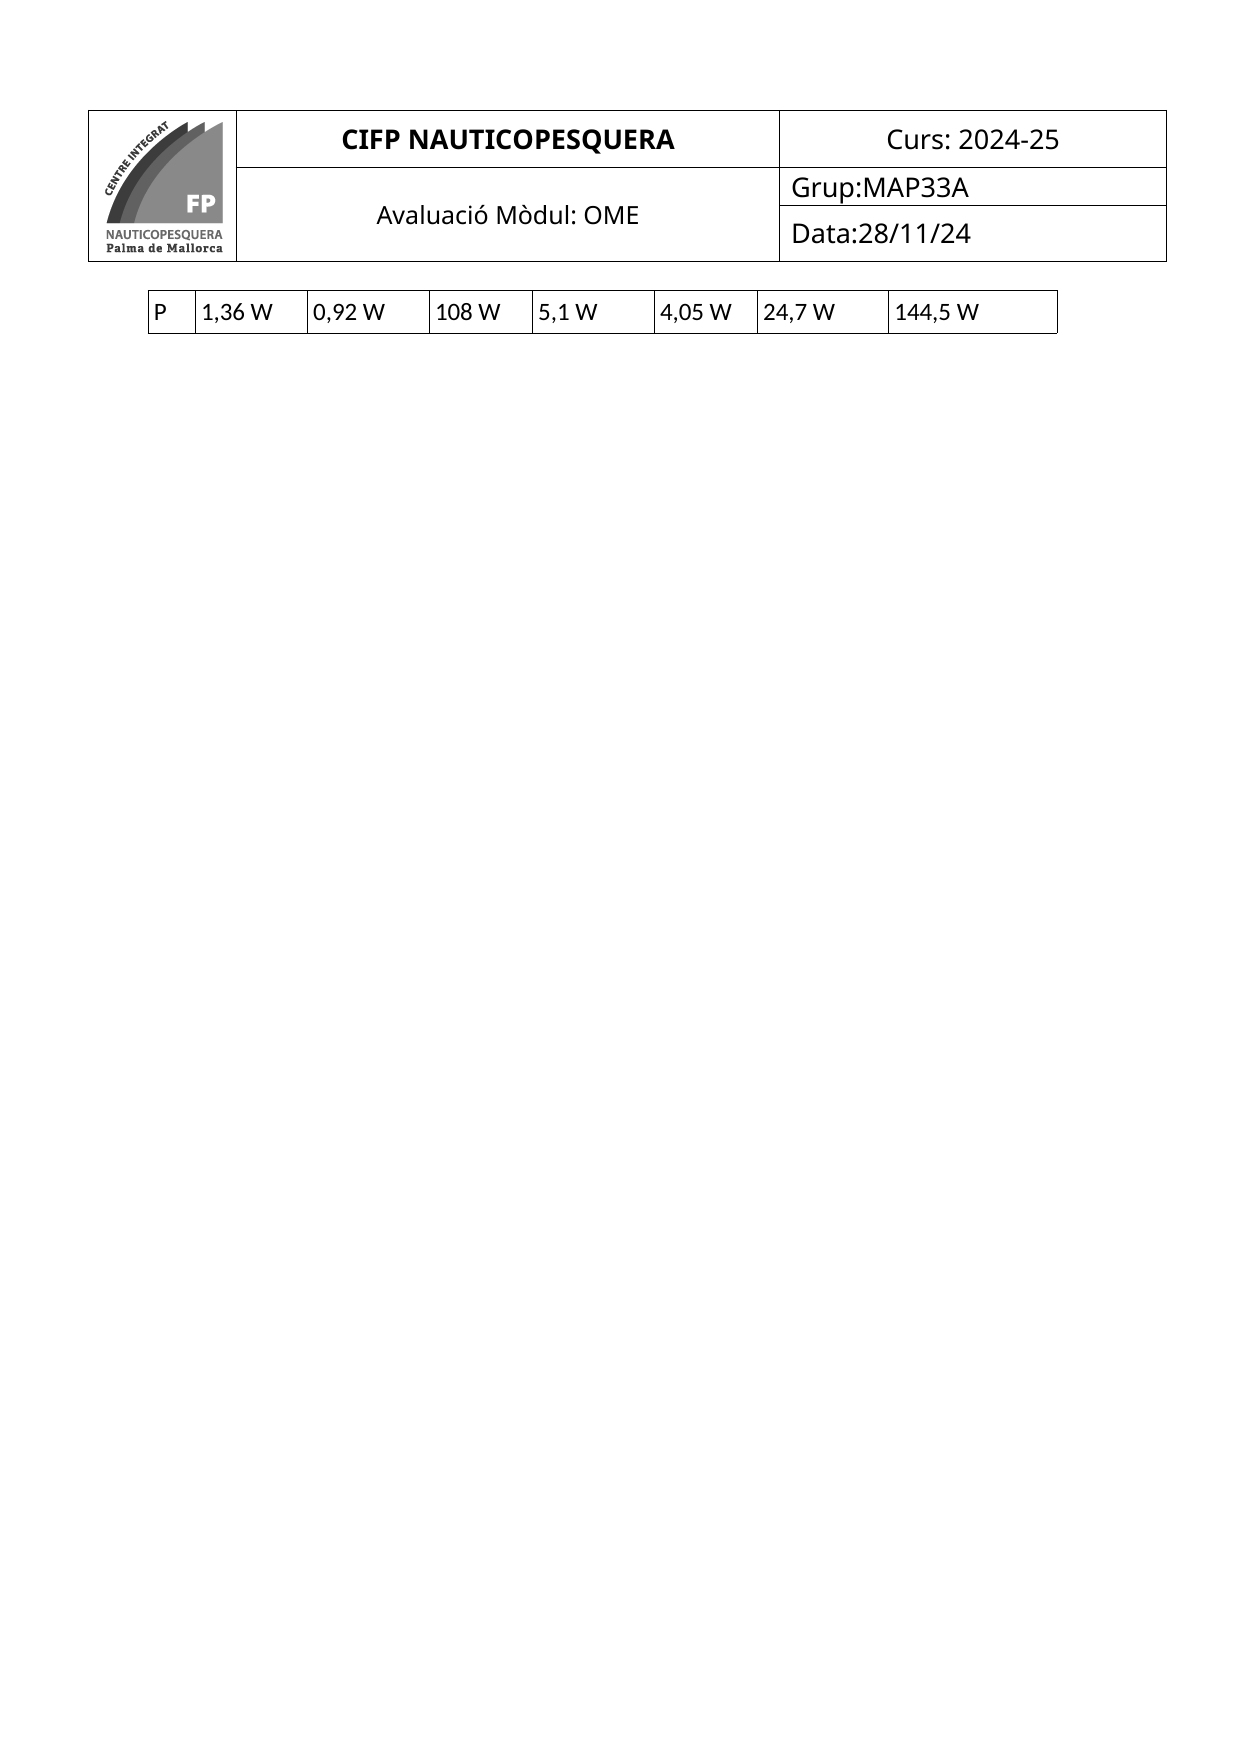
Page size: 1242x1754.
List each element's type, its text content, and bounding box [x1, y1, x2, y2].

picture [100, 111, 229, 260]
table_cell 108 W [430, 291, 532, 332]
table_cell 4,05 W [655, 291, 757, 332]
table_cell P [149, 291, 195, 332]
table_cell 5,1 W [533, 291, 654, 332]
table_cell 24,7 W [758, 291, 888, 332]
table_cell 1,36 W [196, 291, 307, 332]
table_cell 144,5 W [889, 291, 1057, 332]
table_cell 0,92 W [308, 291, 429, 332]
